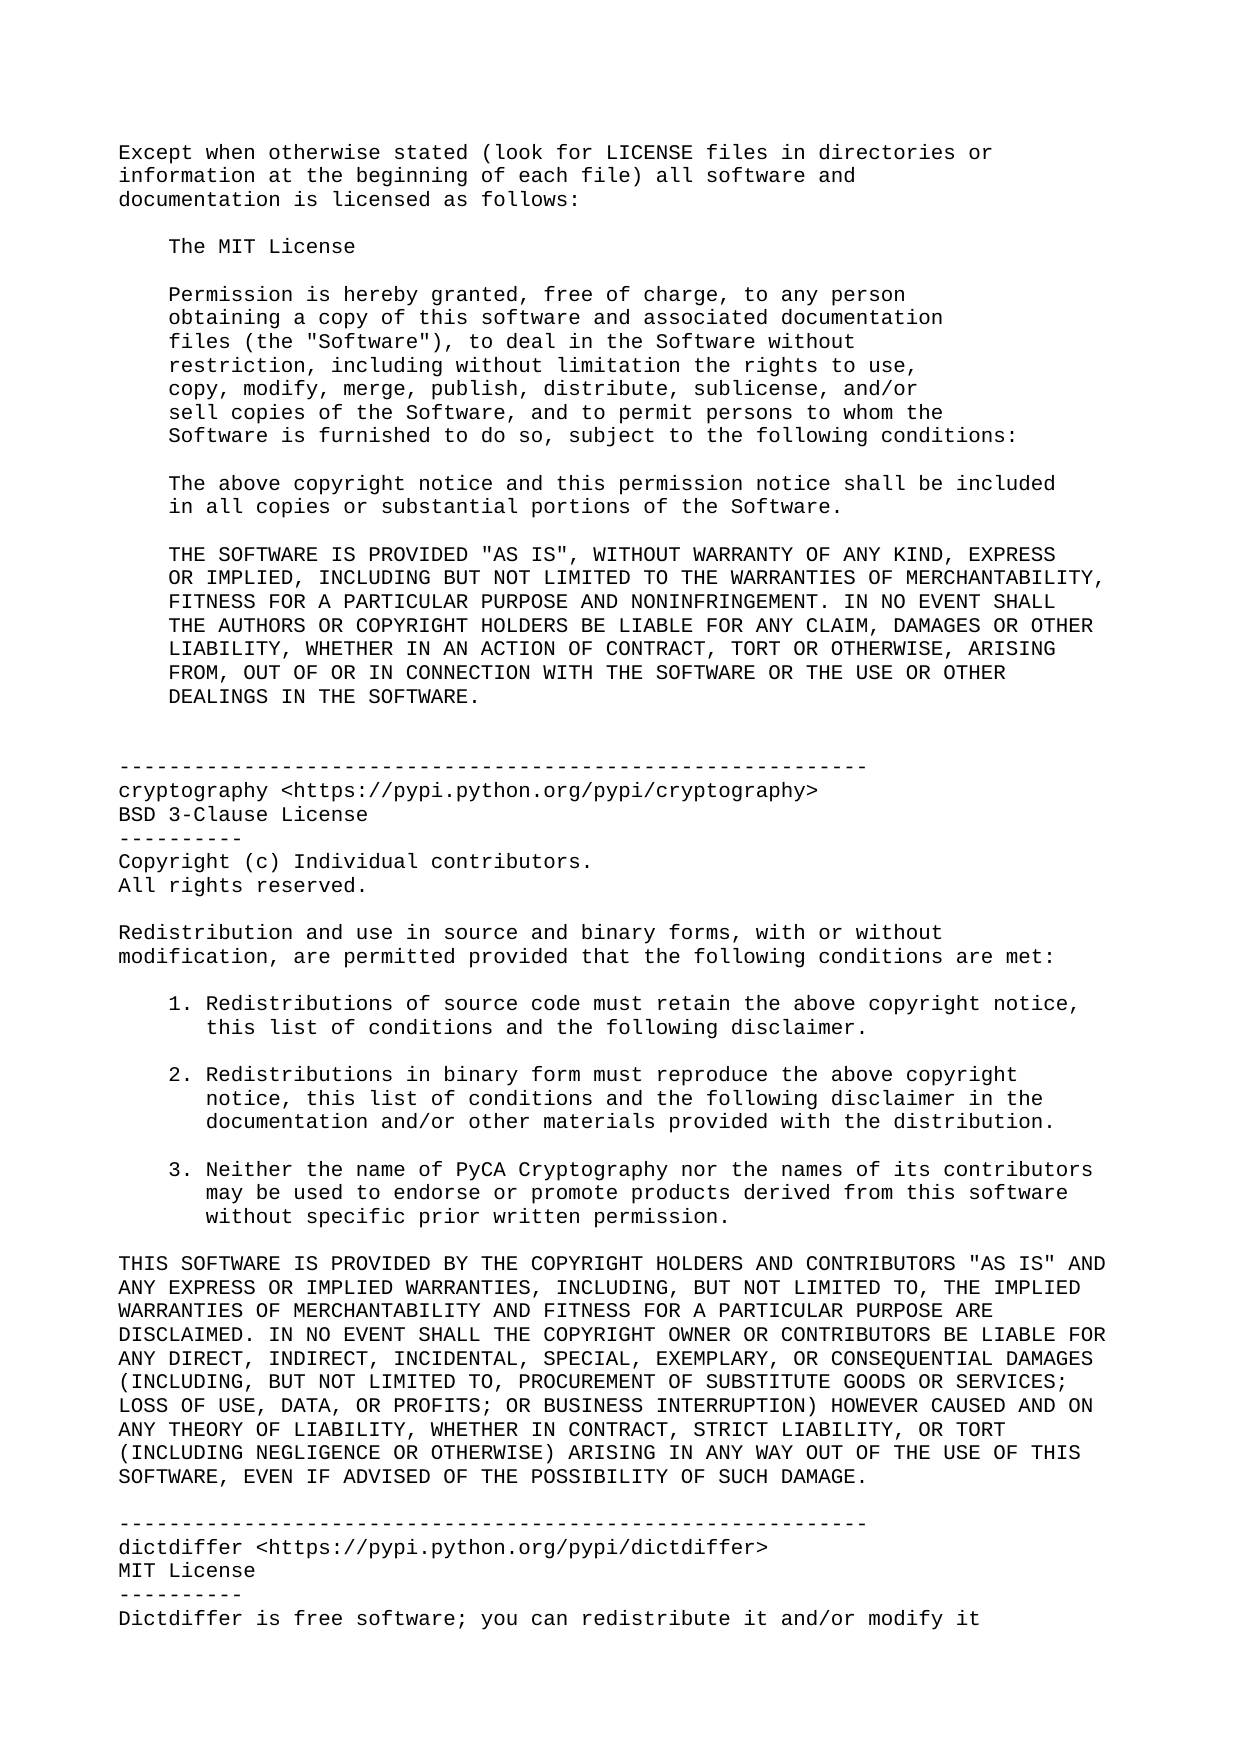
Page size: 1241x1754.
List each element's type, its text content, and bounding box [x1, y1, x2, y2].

text WARRANTIES OF MERCHANTABILITY AND FITNESS FOR A PARTICULAR PURPOSE ARE [118, 1300, 1122, 1324]
text Dictdiffer is free software; you can redistribute it and/or modify it [118, 1608, 1122, 1631]
text The above copyright notice and this permission notice shall be included [118, 473, 1122, 496]
text OR IMPLIED, INCLUDING BUT NOT LIMITED TO THE WARRANTIES OF MERCHANTABILITY, [118, 567, 1122, 591]
text modification, are permitted provided that the following conditions are met: [118, 946, 1122, 969]
text Copyright (c) Individual contributors. [118, 851, 1122, 875]
text notice, this list of conditions and the following disclaimer in the [118, 1088, 1122, 1111]
text documentation and/or other materials provided with the distribution. [118, 1111, 1122, 1135]
text ---------- [118, 827, 1122, 851]
text information at the beginning of each file) all software and [118, 165, 1122, 189]
text 3. Neither the name of PyCA Cryptography nor the names of its contributors [118, 1158, 1122, 1182]
text DEALINGS IN THE SOFTWARE. [118, 686, 1122, 709]
text FITNESS FOR A PARTICULAR PURPOSE AND NONINFRINGEMENT. IN NO EVENT SHALL [118, 591, 1122, 615]
text LOSS OF USE, DATA, OR PROFITS; OR BUSINESS INTERRUPTION) HOWEVER CAUSED AND ON [118, 1395, 1122, 1419]
text ANY DIRECT, INDIRECT, INCIDENTAL, SPECIAL, EXEMPLARY, OR CONSEQUENTIAL DAMAGES [118, 1348, 1122, 1371]
text THE AUTHORS OR COPYRIGHT HOLDERS BE LIABLE FOR ANY CLAIM, DAMAGES OR OTHER [118, 615, 1122, 638]
text (INCLUDING, BUT NOT LIMITED TO, PROCUREMENT OF SUBSTITUTE GOODS OR SERVICES; [118, 1371, 1122, 1395]
text in all copies or substantial portions of the Software. [118, 496, 1122, 520]
text Software is furnished to do so, subject to the following conditions: [118, 426, 1122, 449]
text ------------------------------------------------------------ [118, 1513, 1122, 1537]
text THIS SOFTWARE IS PROVIDED BY THE COPYRIGHT HOLDERS AND CONTRIBUTORS "AS IS" AND [118, 1253, 1122, 1277]
text The MIT License [118, 236, 1122, 260]
text dictdiffer <https://pypi.python.org/pypi/dictdiffer> [118, 1537, 1122, 1561]
text 2. Redistributions in binary form must reproduce the above copyright [118, 1064, 1122, 1088]
text ANY EXPRESS OR IMPLIED WARRANTIES, INCLUDING, BUT NOT LIMITED TO, THE IMPLIED [118, 1277, 1122, 1300]
text DISCLAIMED. IN NO EVENT SHALL THE COPYRIGHT OWNER OR CONTRIBUTORS BE LIABLE FOR [118, 1324, 1122, 1348]
text sell copies of the Software, and to permit persons to whom the [118, 402, 1122, 426]
text All rights reserved. [118, 875, 1122, 898]
text this list of conditions and the following disclaimer. [118, 1017, 1122, 1040]
text FROM, OUT OF OR IN CONNECTION WITH THE SOFTWARE OR THE USE OR OTHER [118, 662, 1122, 686]
text ---------- [118, 1584, 1122, 1608]
text 1. Redistributions of source code must retain the above copyright notice, [118, 993, 1122, 1017]
text (INCLUDING NEGLIGENCE OR OTHERWISE) ARISING IN ANY WAY OUT OF THE USE OF THIS [118, 1442, 1122, 1466]
text Permission is hereby granted, free of charge, to any person [118, 284, 1122, 307]
text without specific prior written permission. [118, 1206, 1122, 1229]
text cryptography <https://pypi.python.org/pypi/cryptography> [118, 780, 1122, 804]
text THE SOFTWARE IS PROVIDED "AS IS", WITHOUT WARRANTY OF ANY KIND, EXPRESS [118, 544, 1122, 567]
text copy, modify, merge, publish, distribute, sublicense, and/or [118, 378, 1122, 402]
text obtaining a copy of this software and associated documentation [118, 307, 1122, 331]
text files (the "Software"), to deal in the Software without [118, 331, 1122, 354]
text ANY THEORY OF LIABILITY, WHETHER IN CONTRACT, STRICT LIABILITY, OR TORT [118, 1419, 1122, 1442]
text MIT License [118, 1561, 1122, 1584]
text ------------------------------------------------------------ [118, 757, 1122, 780]
text LIABILITY, WHETHER IN AN ACTION OF CONTRACT, TORT OR OTHERWISE, ARISING [118, 638, 1122, 662]
text SOFTWARE, EVEN IF ADVISED OF THE POSSIBILITY OF SUCH DAMAGE. [118, 1466, 1122, 1489]
text documentation is licensed as follows: [118, 189, 1122, 213]
text restriction, including without limitation the rights to use, [118, 354, 1122, 378]
text Except when otherwise stated (look for LICENSE files in directories or [118, 142, 1122, 165]
text Redistribution and use in source and binary forms, with or without [118, 922, 1122, 946]
text BSD 3-Clause License [118, 804, 1122, 827]
text may be used to endorse or promote products derived from this software [118, 1182, 1122, 1206]
